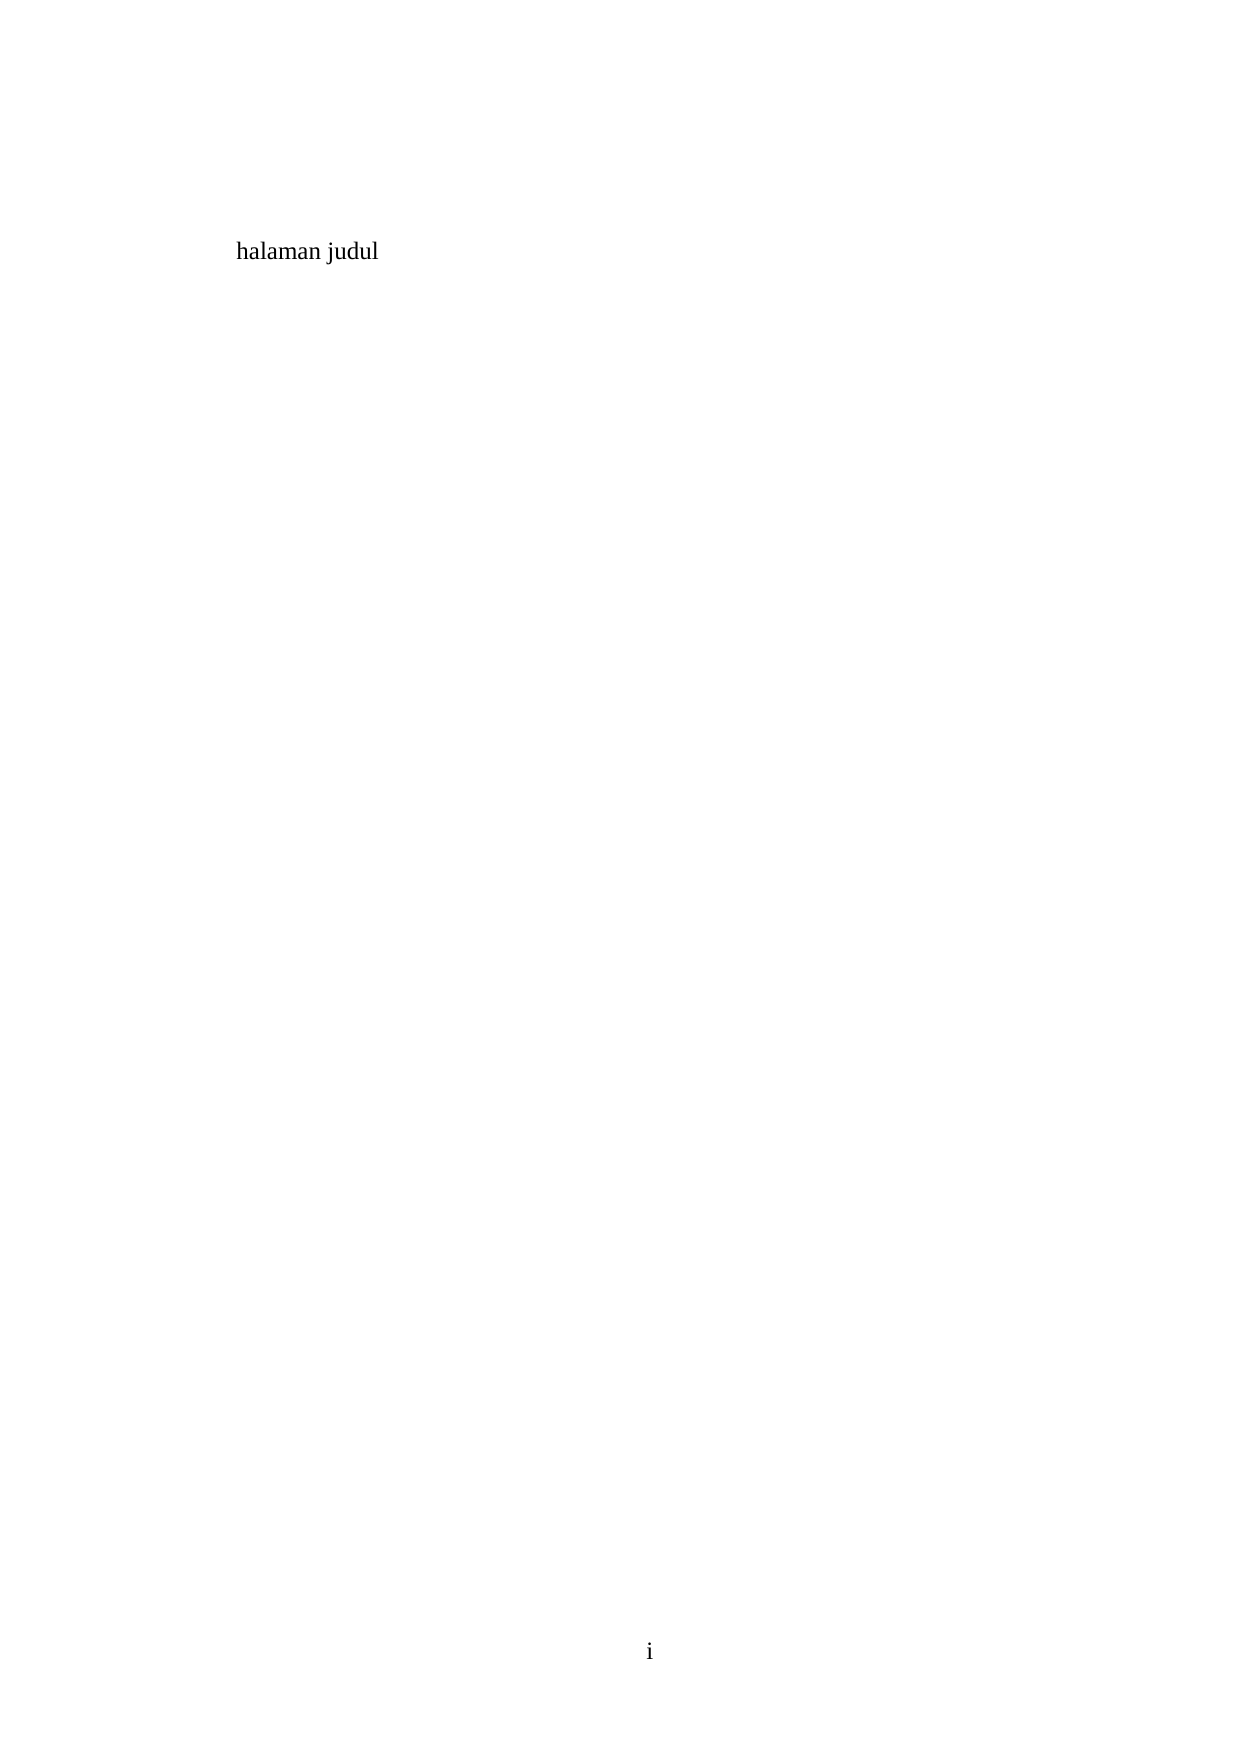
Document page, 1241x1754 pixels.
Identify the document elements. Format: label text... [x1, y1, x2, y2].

text halaman judul [236, 236, 1063, 265]
